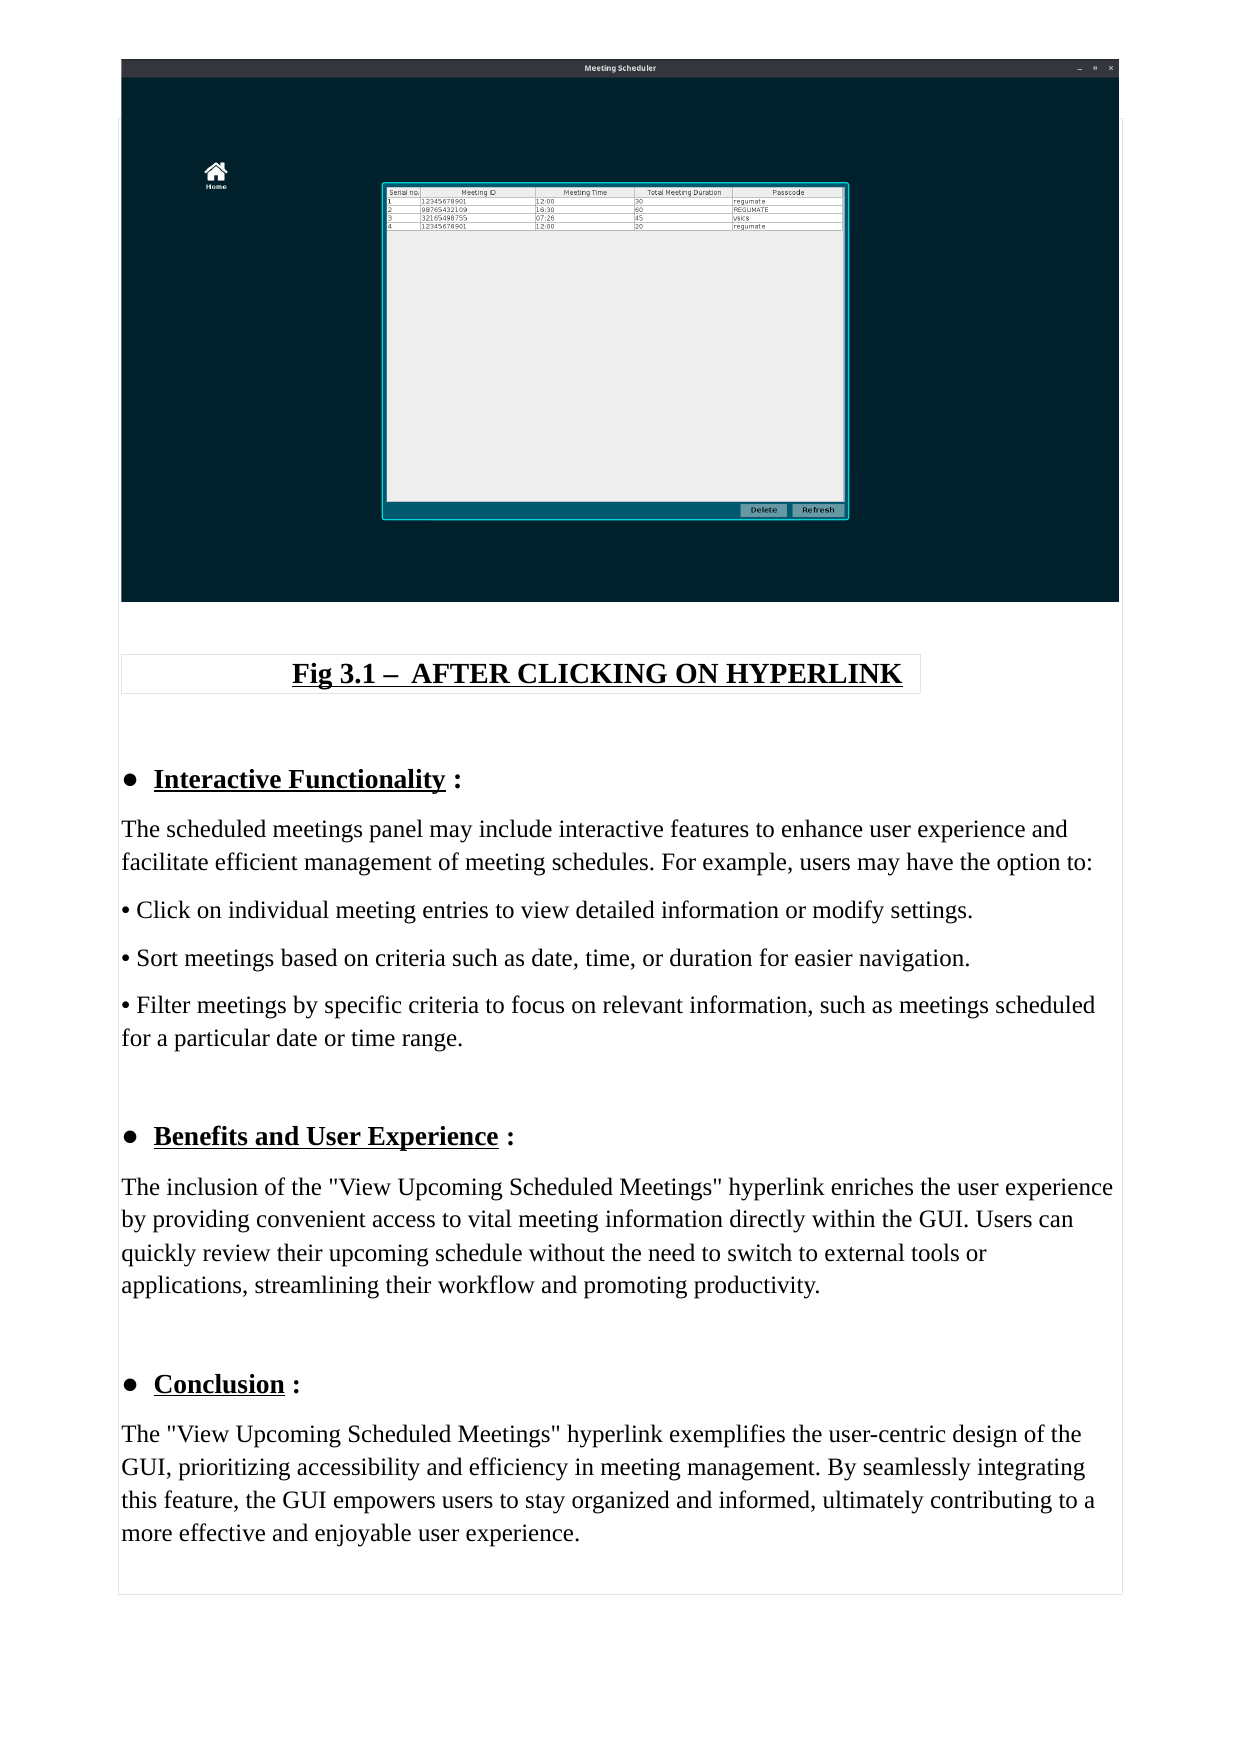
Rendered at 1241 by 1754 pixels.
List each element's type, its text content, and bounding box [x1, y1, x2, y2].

subtitle • Click on individual meeting entries to view detailed information or modify settings. [119, 892, 1122, 924]
subtitle The scheduled meetings panel may include interactive features to enhance user experience and facilitate efficient management of meeting schedules. For example, users may have the option to: [119, 811, 1122, 876]
subtitle Fig 3.1 – AFTER CLICKING ON HYPERLINK [119, 651, 1122, 693]
subtitle The inclusion of the "View Upcoming Scheduled Meetings" hyperlink enriches the user experience by providing convenient access to vital meeting information directly within the GUI. Users can quickly review their upcoming schedule without the need to switch to external tools or applications, streamlining their workflow and promoting productivity. [119, 1168, 1122, 1299]
subtitle ● Benefits and User Experience : [119, 1115, 1122, 1152]
subtitle • Sort meetings based on criteria such as date, time, or duration for easier navigation. [119, 939, 1122, 971]
subtitle The "View Upcoming Scheduled Meetings" hyperlink exemplifies the user-centric design of the GUI, prioritizing accessibility and efficiency in meeting management. By seamlessly integrating this feature, the GUI empowers users to stay organized and informed, ultimately contributing to a more effective and enjoyable user experience. [119, 1416, 1122, 1547]
subtitle ● Conclusion : [119, 1363, 1122, 1399]
subtitle ● Interactive Functionality : [119, 758, 1122, 795]
subtitle • Filter meetings by specific criteria to focus on relevant information, such as meetings scheduled for a particular date or time range. [119, 987, 1122, 1052]
picture [121, 59, 1119, 602]
